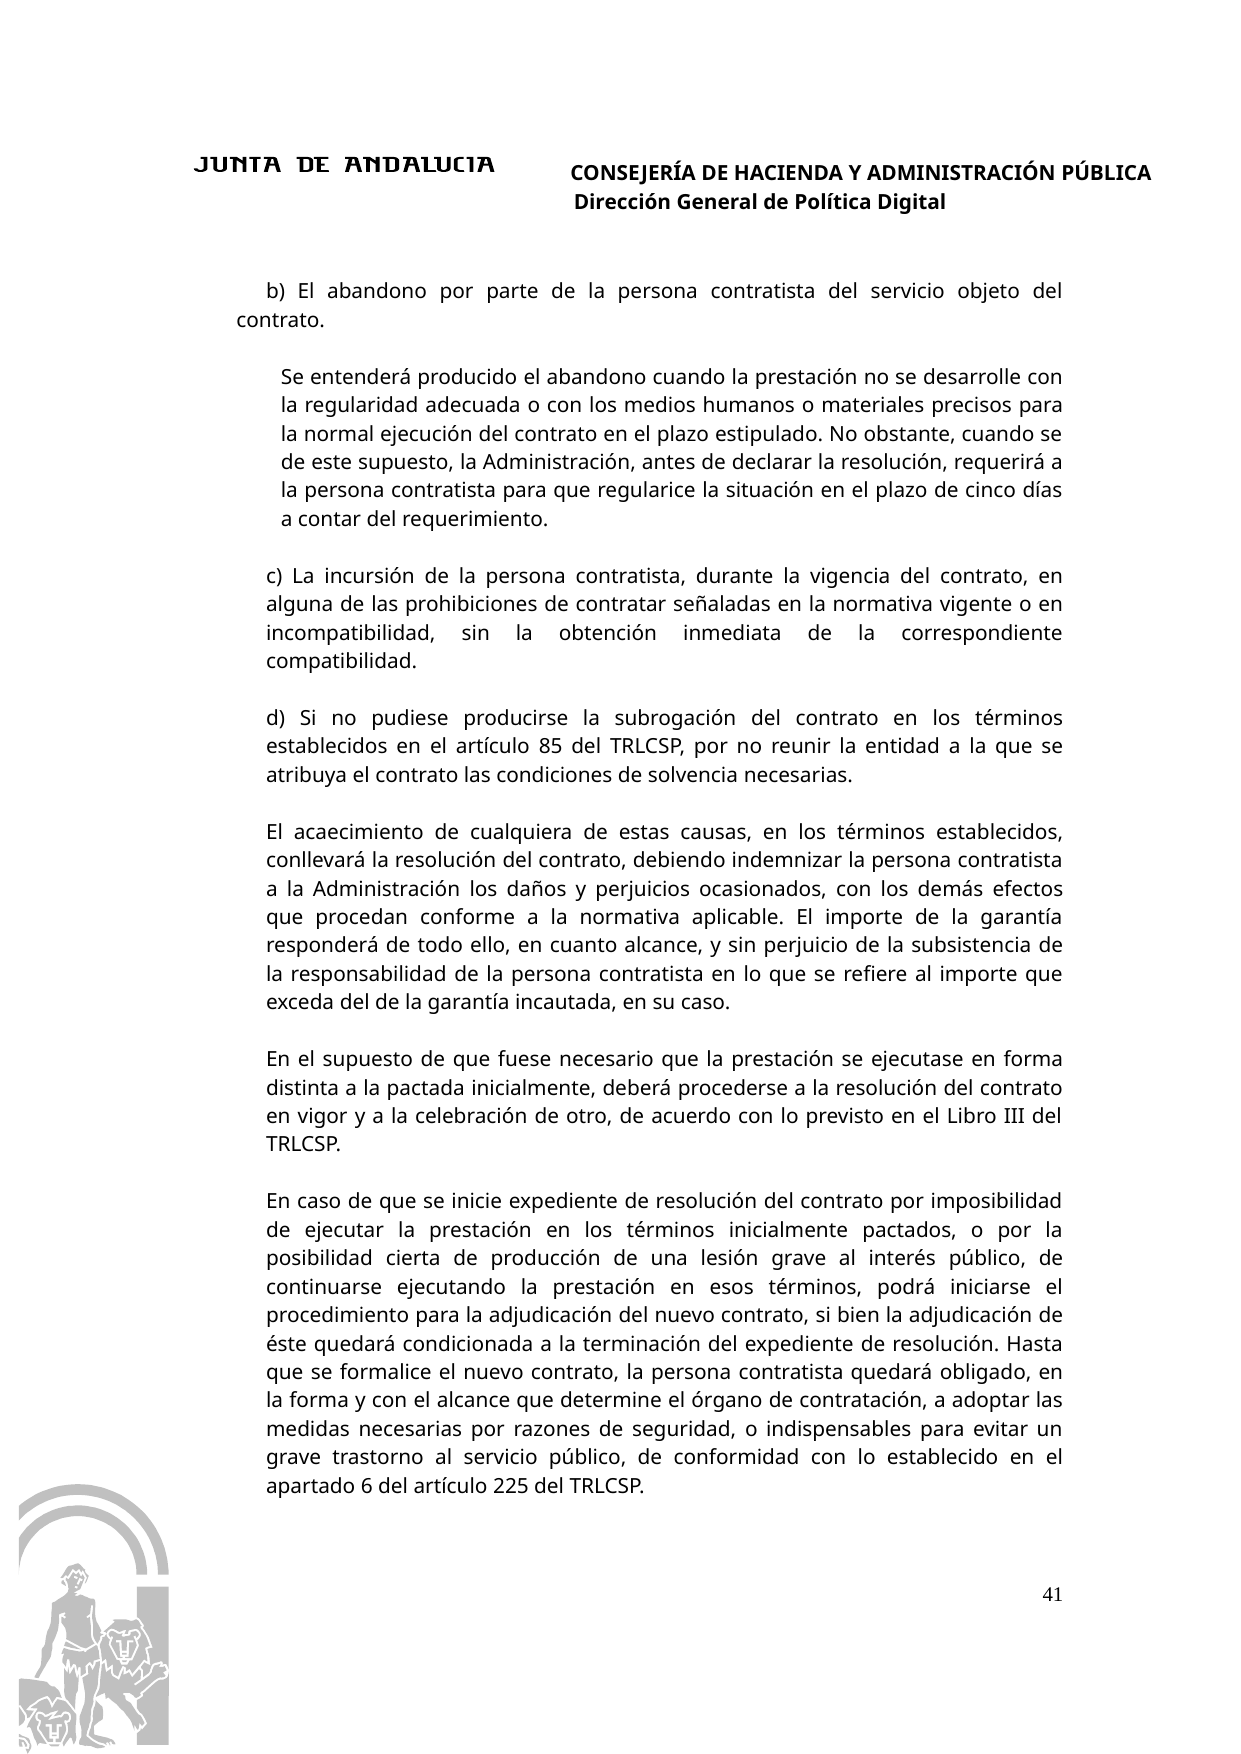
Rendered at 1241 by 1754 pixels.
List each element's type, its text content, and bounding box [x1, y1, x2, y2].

text b) El abandono por parte de la persona contratista del servicio objeto del contrato. [236, 276, 1063, 333]
text En caso de que se inicie expediente de resolución del contrato por imposibilidad de ejecutar la prestación en los términos inicialmente pactados, o por la posibilidad cierta de producción de una lesión grave al interés público, de continuarse ejecutando la prestación en esos términos, podrá iniciarse el procedimiento para la adjudicación del nuevo contrato, si bien la adjudicación de éste quedará condicionada a la terminación del expediente de resolución. Hasta que se formalice el nuevo contrato, la persona contratista quedará obligado, en la forma y con el alcance que determine el órgano de contratación, a adoptar las medidas necesarias por razones de seguridad, o indispensables para evitar un grave trastorno al servicio público, de conformidad con lo establecido en el apartado 6 del artículo 225 del TRLCSP. [266, 1186, 1063, 1499]
text El acaecimiento de cualquiera de estas causas, en los términos establecidos, conllevará la resolución del contrato, debiendo indemnizar la persona contratista a la Administración los daños y perjuicios ocasionados, con los demás efectos que procedan conforme a la normativa aplicable. El importe de la garantía responderá de todo ello, en cuanto alcance, y sin perjuicio de la subsistencia de la responsabilidad de la persona contratista en lo que se refiere al importe que exceda del de la garantía incautada, en su caso. [266, 817, 1063, 1016]
text d) Si no pudiese producirse la subrogación del contrato en los términos establecidos en el artículo 85 del TRLCSP, por no reunir la entidad a la que se atribuya el contrato las condiciones de solvencia necesarias. [266, 703, 1063, 788]
text Se entenderá producido el abandono cuando la prestación no se desarrolle con la regularidad adecuada o con los medios humanos o materiales precisos para la normal ejecución del contrato en el plazo estipulado. No obstante, cuando se de este supuesto, la Administración, antes de declarar la resolución, requerirá a la persona contratista para que regularice la situación en el plazo de cinco días a contar del requerimiento. [281, 362, 1063, 532]
text c) La incursión de la persona contratista, durante la vigencia del contrato, en alguna de las prohibiciones de contratar señaladas en la normativa vigente o en incompatibilidad, sin la obtención inmediata de la correspondiente compatibilidad. [266, 561, 1063, 674]
text En el supuesto de que fuese necesario que la prestación se ejecutase en forma distinta a la pactada inicialmente, deberá procederse a la resolución del contrato en vigor y a la celebración de otro, de acuerdo con lo previsto en el Libro III del TRLCSP. [266, 1044, 1063, 1158]
